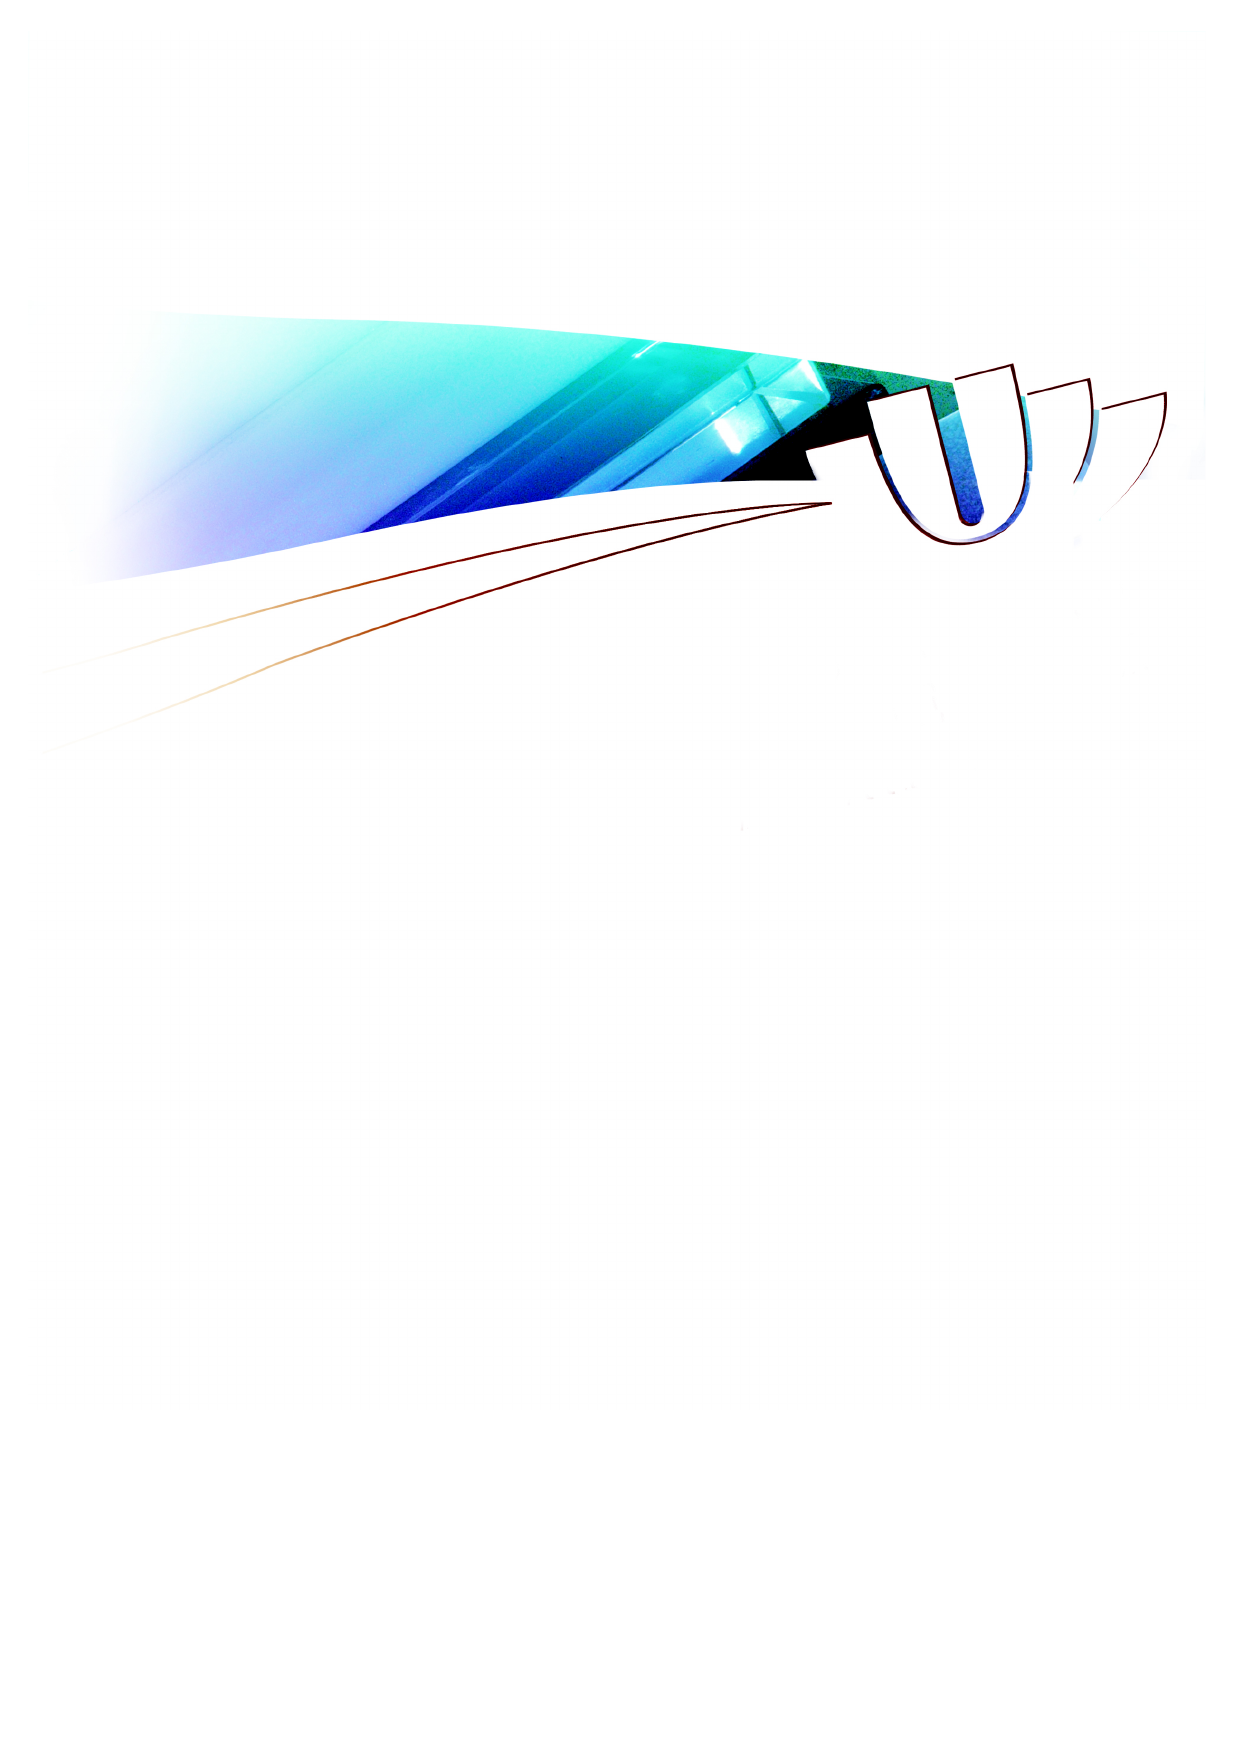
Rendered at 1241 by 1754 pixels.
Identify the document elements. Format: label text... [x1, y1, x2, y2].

picture [28, 31, 1206, 1410]
table_header Présentation du sujet Pour le projet du module de traitement d'image, j'ai choisit d'implémenter une méthode de rendu non-photoréaliste. Aaron Hertzmann propose dans son article,« Painterly Rendering with Curved Brush Strokes of Multiples Sizes » , une méthode pour créer des images ayant l'apparence de peintures à partir de photographies. Cette méthode permet de simuler les coups de pinceaux d'un peintre en fonction de différents paramètres qui seront exposés plus loin. Ces paramètres permettent de donner un style de peinture précis à une image. I - Résumé de l'article 1 – Méthode principale Cet algorithme va simuler les méthodes utiliser par les peintres pour générer une image ayant l'aspect d'une peinture. L'image sera organisé en un ensemble de couche qui seront peintes successivement. Chaque couches sera associées à une taille de pinceau constante. La couche ayant la plus grande taille de pinceau est peinte en première, puis ensuite nous affinons les détails de l'image en peignant les couches ayant des tailles de pinceau plus petites. Chaque couches sera peinte à partir d'une version lissée de l'image originale. Nous avons gardés le choix du filtre de Gauss comme méthode de lissage de l'image. A.Hertzmann précise que la diffusion non linéaire peut être utilisé à la place du filtre de Gauss pour obtenir de meilleur résultat. Une couche est formée par un ensemble de coups de pinceaux et chaque coups de pinceaux est représentés par un ensemble de points de contrôles formant une B-Spline. Le calcul des points de contrôles se fait à partir du gradient de la luminance de l'image lissée. 2 – Sélection des coups de pinceau Une couche est donc un ensemble de coups de pinceaux. Nous devons parcourir l'image pour sélectionner les coordonnées de départ de chaque coups de pinceau. Une fois les points de contrôles des coups de pinceau calculés, nous pouvons peindre chaque coups dans un ordre aléatoire. Nous avons besoin d'abord de calculer la différence entre l'image originale lissée et l'image peinte. Initialement, l'image peinte est remplis par une par une couleur constante choisie de manière à ce que l'image entière soit traité par l'algorithme. 3 – Calcul des coups de pinceau Un coup de pinceau est initialisé avec un premier point de contrôle (x,y), un rayon R constant et une couleur C constante. Cette couleur C est la couleur de l'image originale lissée aux coordonnées (x,y). Un coup de pinceau est une courbe B-Spline représentée par un ensemble de points de contrôle. Le calcul des points de contrôle s'effectue comme les calculs des termes d'une suite récurrente. On effectue ces calculs jusqu'à atteindre le nombre maximal de points de contrôle définis par l'utilisateur et également si on atteint une autre condition d'arrêt. Le calcul s'arrête prématurément si l'amplitude du gradient est nulle en un point (x,y). II – Implémentation et résultats 1 – Choix d'implémentation L'implémentation a été réalisé en C++ avec la bibliothèque OpenCV. OpenCV nous fournit les fonctions essentielles aux chargements et l'enregistrement d'image, aux calculs de gradient et au lissage d'image utilisées par les différents algorithmes présentés précédemment. Les algorithmes présentés par A.Hertzmann sont suffisamment génériques pour nous laisser choisir des structures de données adaptés. Les rayons des pinceaux simulés par l'algorithme de rendu sont calculés à partir de 3 constantes : le rayon maximum du pinceau, un facteur qui permettra de calculer les rayons suivants à partir du rayon maximum et le nombre de rayon utilisé pour peindre l'image(c'est à dire le nombre de couches peintes successivement). Concernant le calcul de la différence entre l'image de référence lissée et l'image peinte, la différence calculée pour la première couche est fixée à la constante 2*T, de manière à ce que l'erreur moyenne de chaque région M soit toujours supérieure au taux d'approximation T. Ainsi l'image résultante sera peinte sur toute sa surface. La constante T est comprise entre 0 et 255 et correspondant à l'approximation à atteindre par rapport à l'image originale. Plus T est élevé, plus l'approximation sera grossière, et plus T est faible, plus l'image résultante sera fidèle à l'image d'origine. Nous avons choisit de peindre chaque coups de pinceau juste après l'avoir calculé, ce qui évite des stockages inutiles. Nous utilisons un Z-Buffer pour peindre les coups de pinceau de manière aléatoire mais aussi pour réduire le nombre de coups de pinceau à calculer. Le Z-Buffer est une image en niveau de gris initialisée à 0 sur tous ses pixels. Nous attribuons à chaque coups de pinceau une valeur z aléatoire comprise entre 1 et 255. Si cette valeur z est supérieure à la valeur présente dans le Z-Buffer nous pouvons peindre le coups de pinceau, sinon ce coups de pinceau n'a pas besoin d'être calculé puisqu'il ne sera pas peint. Lorsque nous peignons l'image, nous peignons aussi dans le Z-Buffer mais avec un rayon R plus petit pour éviter que certains coups de pinceaux ne soient trop espacé les uns des autres dans certaines zone de l'image. Par rapport à la version proposée par A.Hertzmann, il manque la gestion de la transparence entre les couches qui se superposent et aussi il manque une part d'aléatoire propre à certains style de peinture. Nous avons limité cette part d'aléatoire au minimum, en modifiant la couleur des coups de pinceau à partir du z aléatoire généré pour le Z-Buffer. Cette variation de la couleur donne à l'image un aspect moins parfait. 2 – Résultats [109, 1466, 1128, 1723]
